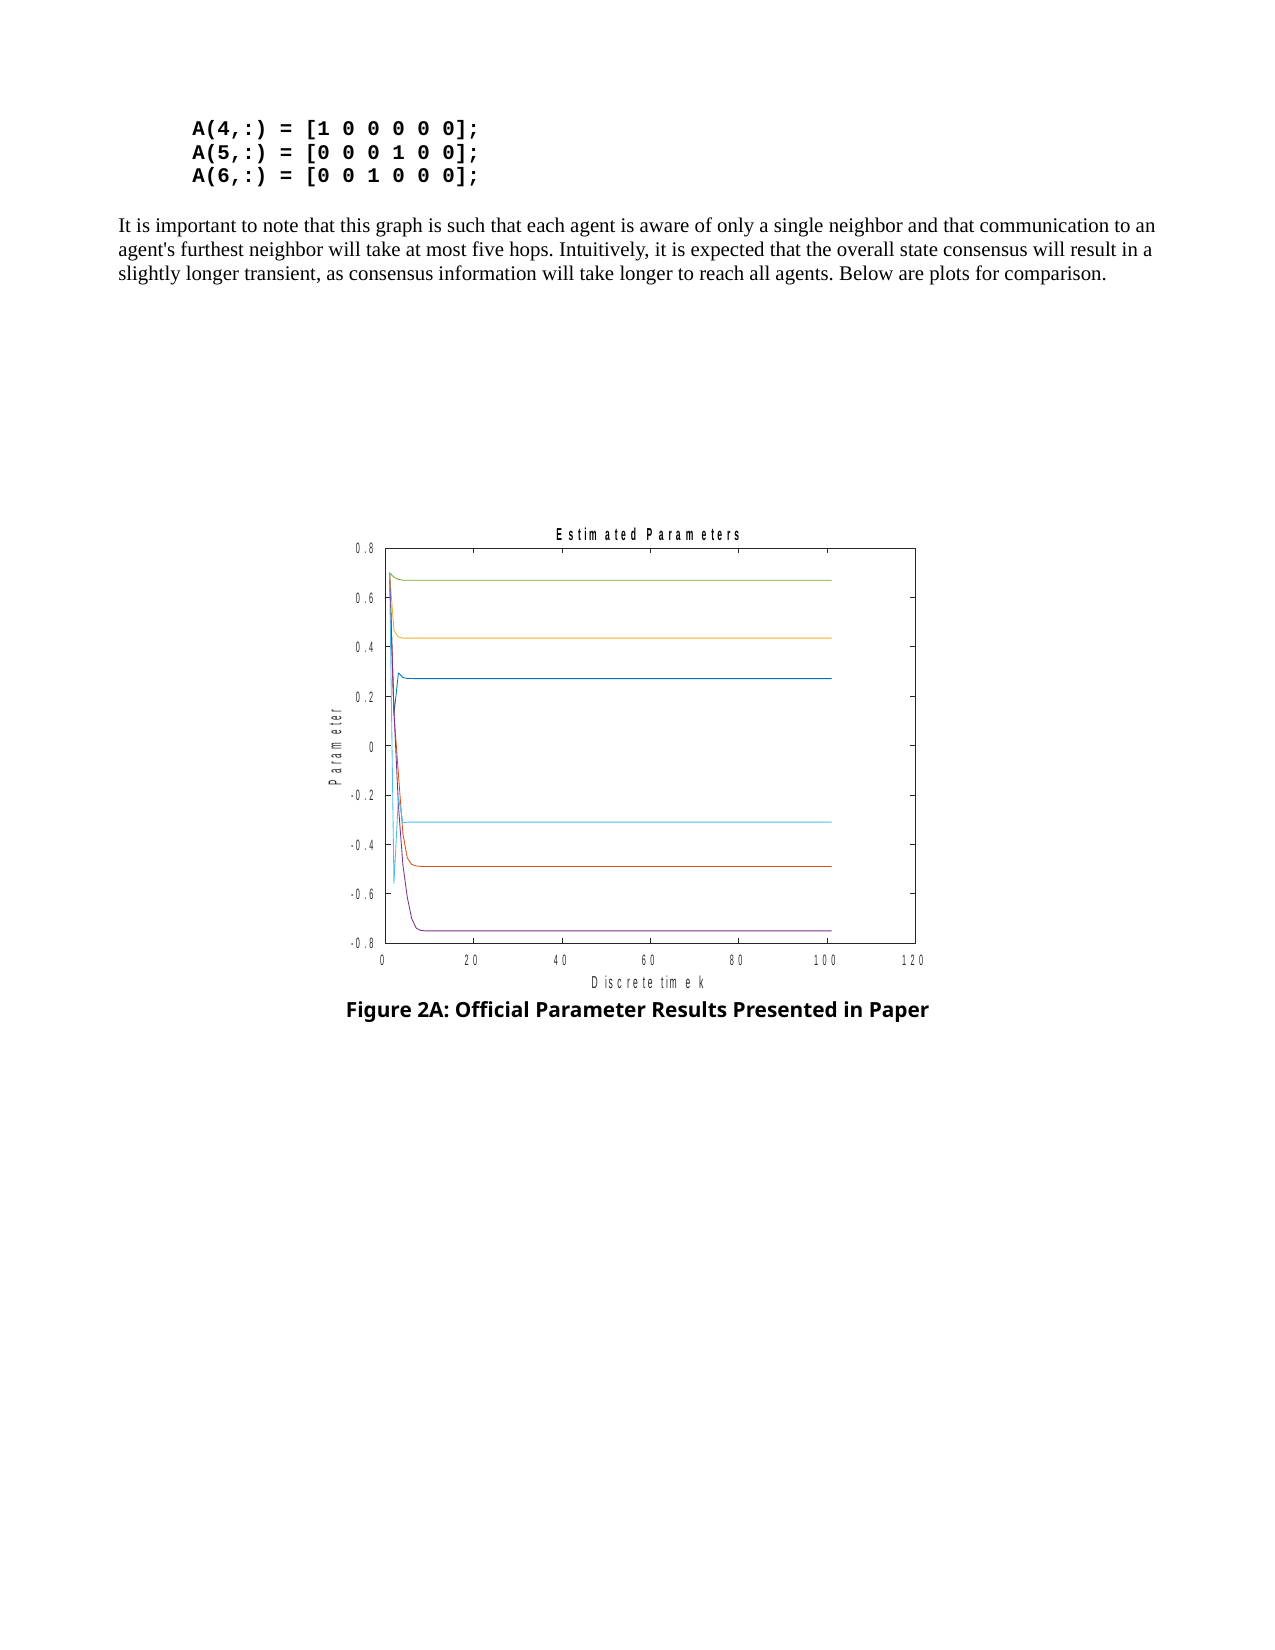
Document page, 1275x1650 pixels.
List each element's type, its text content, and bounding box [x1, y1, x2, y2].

text A(5,:) = [0 0 0 1 0 0]; [118, 142, 1157, 165]
text A(4,:) = [1 0 0 0 0 0]; [118, 118, 1157, 142]
text It is important to note that this graph is such that each agent is aware of only a single neighbor and that communication to an agent's furthest neighbor will take at most five hops. Intuitively, it is expected that the overall state consensus will result in a slightly longer transient, as consensus information will take longer to reach all agents. Below are plots for comparison. [118, 213, 1157, 285]
text Figure 2A: Official Parameter Results Presented in Paper [118, 512, 1157, 1023]
text A(6,:) = [0 0 1 0 0 0]; [118, 165, 1157, 189]
